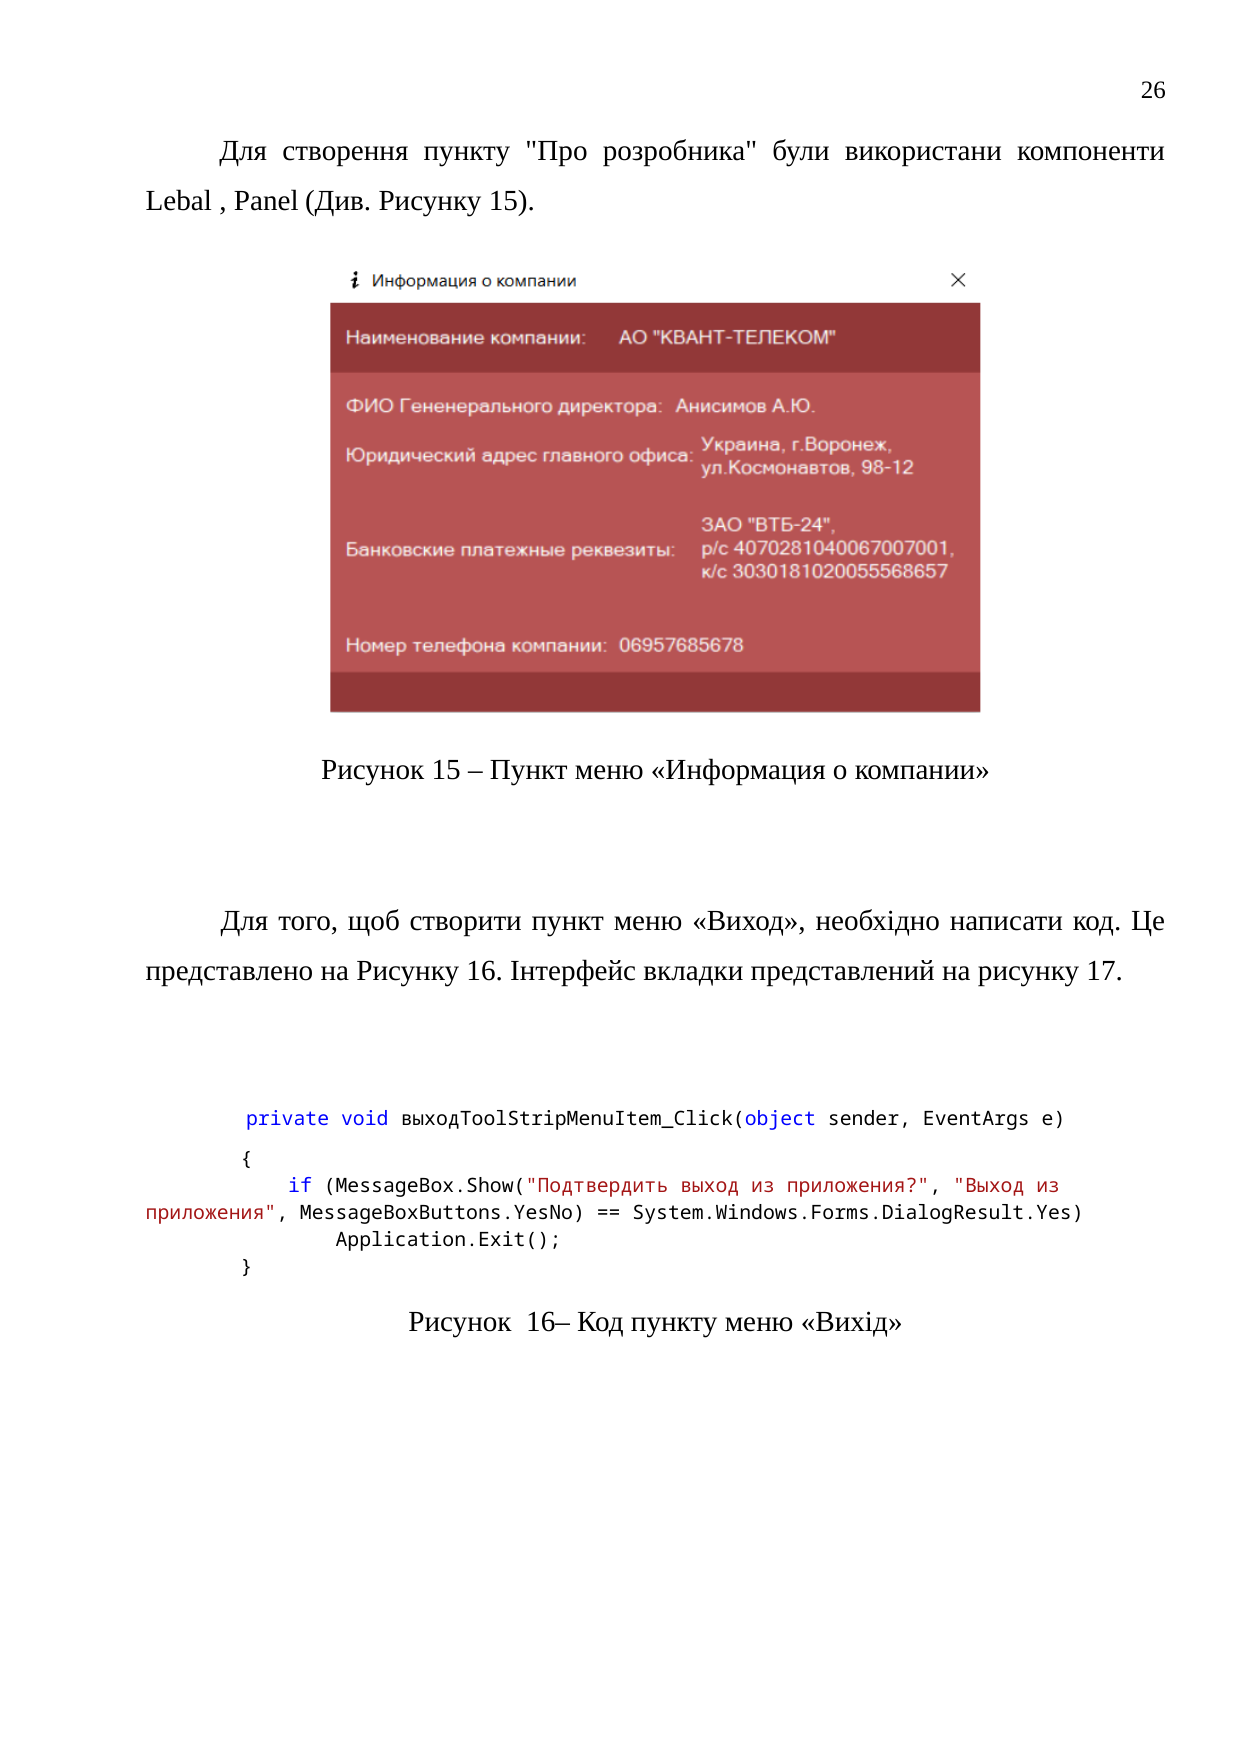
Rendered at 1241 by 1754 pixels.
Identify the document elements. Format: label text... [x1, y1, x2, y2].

text Рисунок 16– Код пункту меню «Вихід» [145, 1304, 1166, 1338]
text Для створення пункту "Про розробника" були використани компоненти Lebal , Panel (Див. Рисунку 15). [145, 133, 1166, 217]
text Для того, щоб створити пункт меню «Виход», необхідно написати код. Це представлено на Рисунку 16. Інтерфейс вкладки представлений на рисунку 17. [145, 903, 1166, 987]
text } [145, 1252, 1166, 1279]
picture [330, 258, 981, 713]
text if (MessageBox.Show("Подтвердить выход из приложения?", "Выход из приложения", MessageBoxButtons.YesNo) == System.Windows.Forms.DialogResult.Yes) [145, 1171, 1166, 1225]
text Рисунок 15 – Пункт меню «Информация о компании» [145, 752, 1166, 786]
text { [145, 1144, 1166, 1171]
text private void выходToolStripMenuItem_Click(object sender, EventArgs e) [145, 1104, 1166, 1131]
text Application.Exit(); [145, 1225, 1166, 1252]
